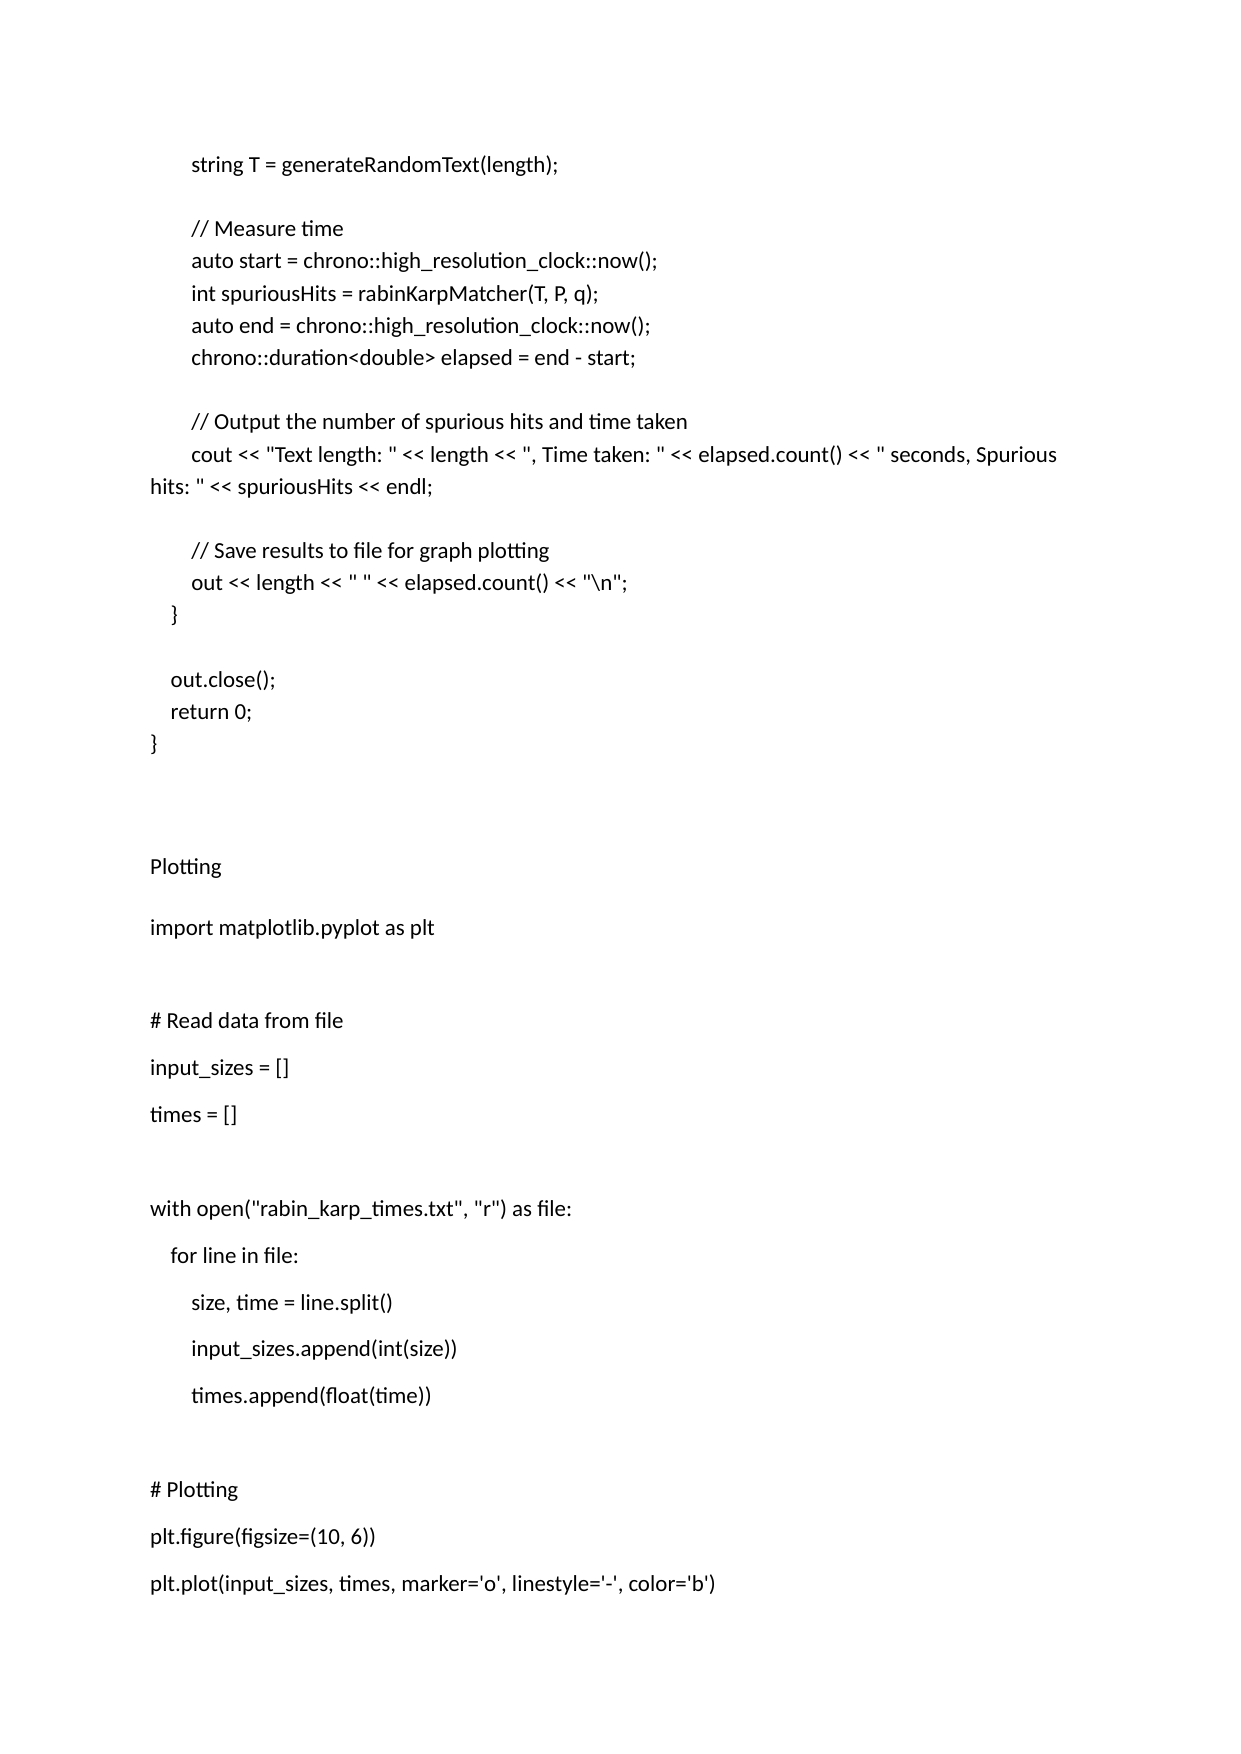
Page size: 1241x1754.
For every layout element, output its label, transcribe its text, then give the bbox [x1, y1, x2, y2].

text int spuriousHits = rabinKarpMatcher(T, P, q); [150, 279, 1090, 307]
text chrono::duration<double> elapsed = end - start; [150, 343, 1090, 371]
text cout << "Text length: " << length << ", Time taken: " << elapsed.count() << " seconds, Spurious hits: " << spuriousHits << endl; [150, 440, 1090, 500]
text // Output the number of spurious hits and time taken [150, 407, 1090, 436]
text input_sizes.append(int(size)) [150, 1334, 1090, 1362]
text input_sizes = [] [150, 1053, 1090, 1081]
text Plotting import matplotlib.pyplot as plt [150, 762, 1090, 941]
text # Plotting [150, 1475, 1090, 1503]
text for line in file: [150, 1241, 1090, 1269]
text times.append(float(time)) [150, 1381, 1090, 1409]
text } [150, 729, 1090, 757]
text plt.figure(figsize=(10, 6)) [150, 1522, 1090, 1550]
text # Read data from file [150, 1006, 1090, 1034]
text plt.plot(input_sizes, times, marker='o', linestyle='-', color='b') [150, 1569, 1090, 1597]
text auto start = chrono::high_resolution_clock::now(); [150, 247, 1090, 274]
text // Save results to file for graph plotting [150, 536, 1090, 564]
text with open("rabin_karp_times.txt", "r") as file: [150, 1194, 1090, 1222]
text // Measure time [150, 214, 1090, 242]
text } [150, 601, 1090, 629]
text out.close(); [150, 665, 1090, 693]
text size, time = line.split() [150, 1288, 1090, 1316]
text return 0; [150, 697, 1090, 725]
text auto end = chrono::high_resolution_clock::now(); [150, 311, 1090, 339]
text string T = generateRandomText(length); [150, 150, 1090, 178]
text out << length << " " << elapsed.count() << "\n"; [150, 568, 1090, 596]
text times = [] [150, 1100, 1090, 1128]
